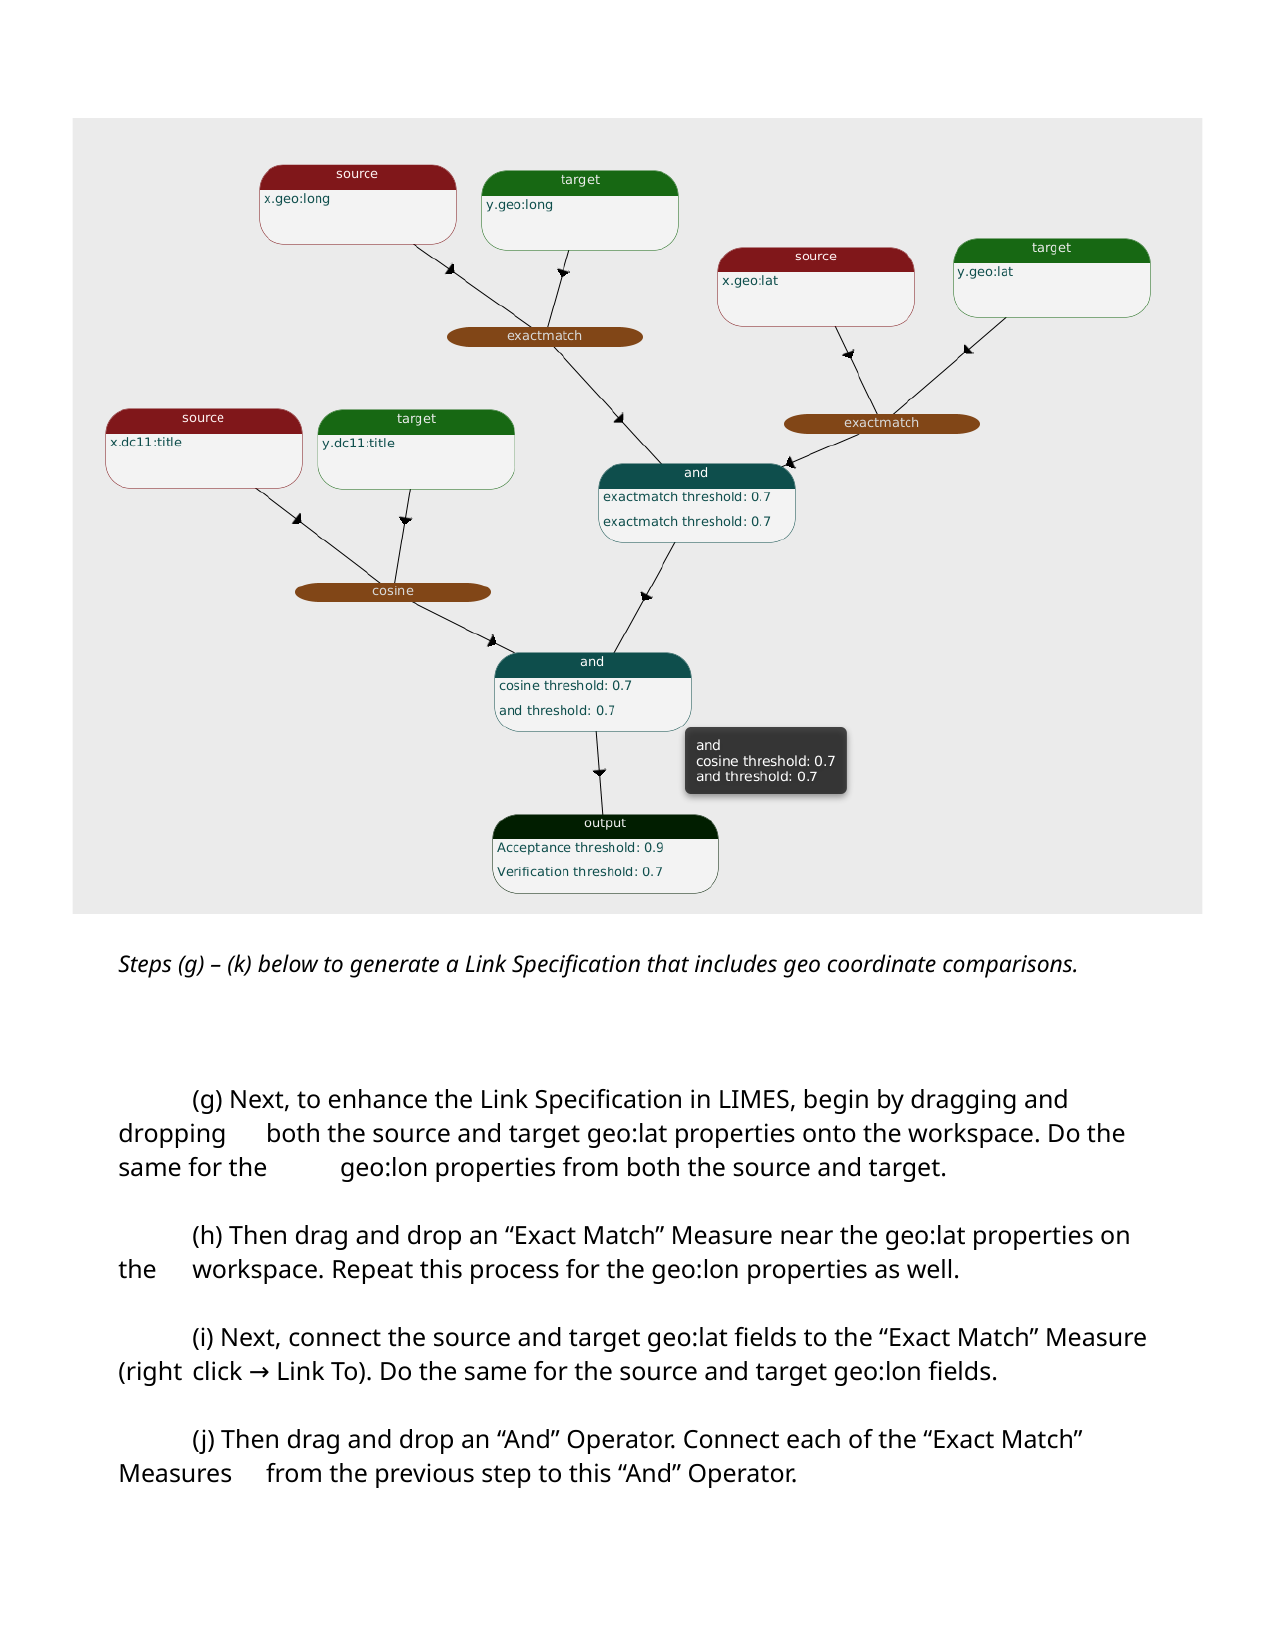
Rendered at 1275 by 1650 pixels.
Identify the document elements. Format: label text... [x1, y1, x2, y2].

text (h) Then drag and drop an “Exact Match” Measure near the geo:lat properties on the workspace. Repeat this process for the geo:lon properties as well. [118, 1218, 1157, 1286]
picture [72, 118, 1203, 914]
text Steps (g) – (k) below to generate a Link Specification that includes geo coordinate comparisons. [118, 948, 1157, 979]
text (g) Next, to enhance the Link Specification in LIMES, begin by dragging and dropping both the source and target geo:lat properties onto the workspace. Do the same for the geo:lon properties from both the source and target. [118, 1081, 1157, 1183]
text (j) Then drag and drop an “And” Operator. Connect each of the “Exact Match” Measures from the previous step to this “And” Operator. [118, 1422, 1157, 1490]
text (i) Next, connect the source and target geo:lat fields to the “Exact Match” Measure (right click → Link To). Do the same for the source and target geo:lon fields. [118, 1320, 1157, 1388]
